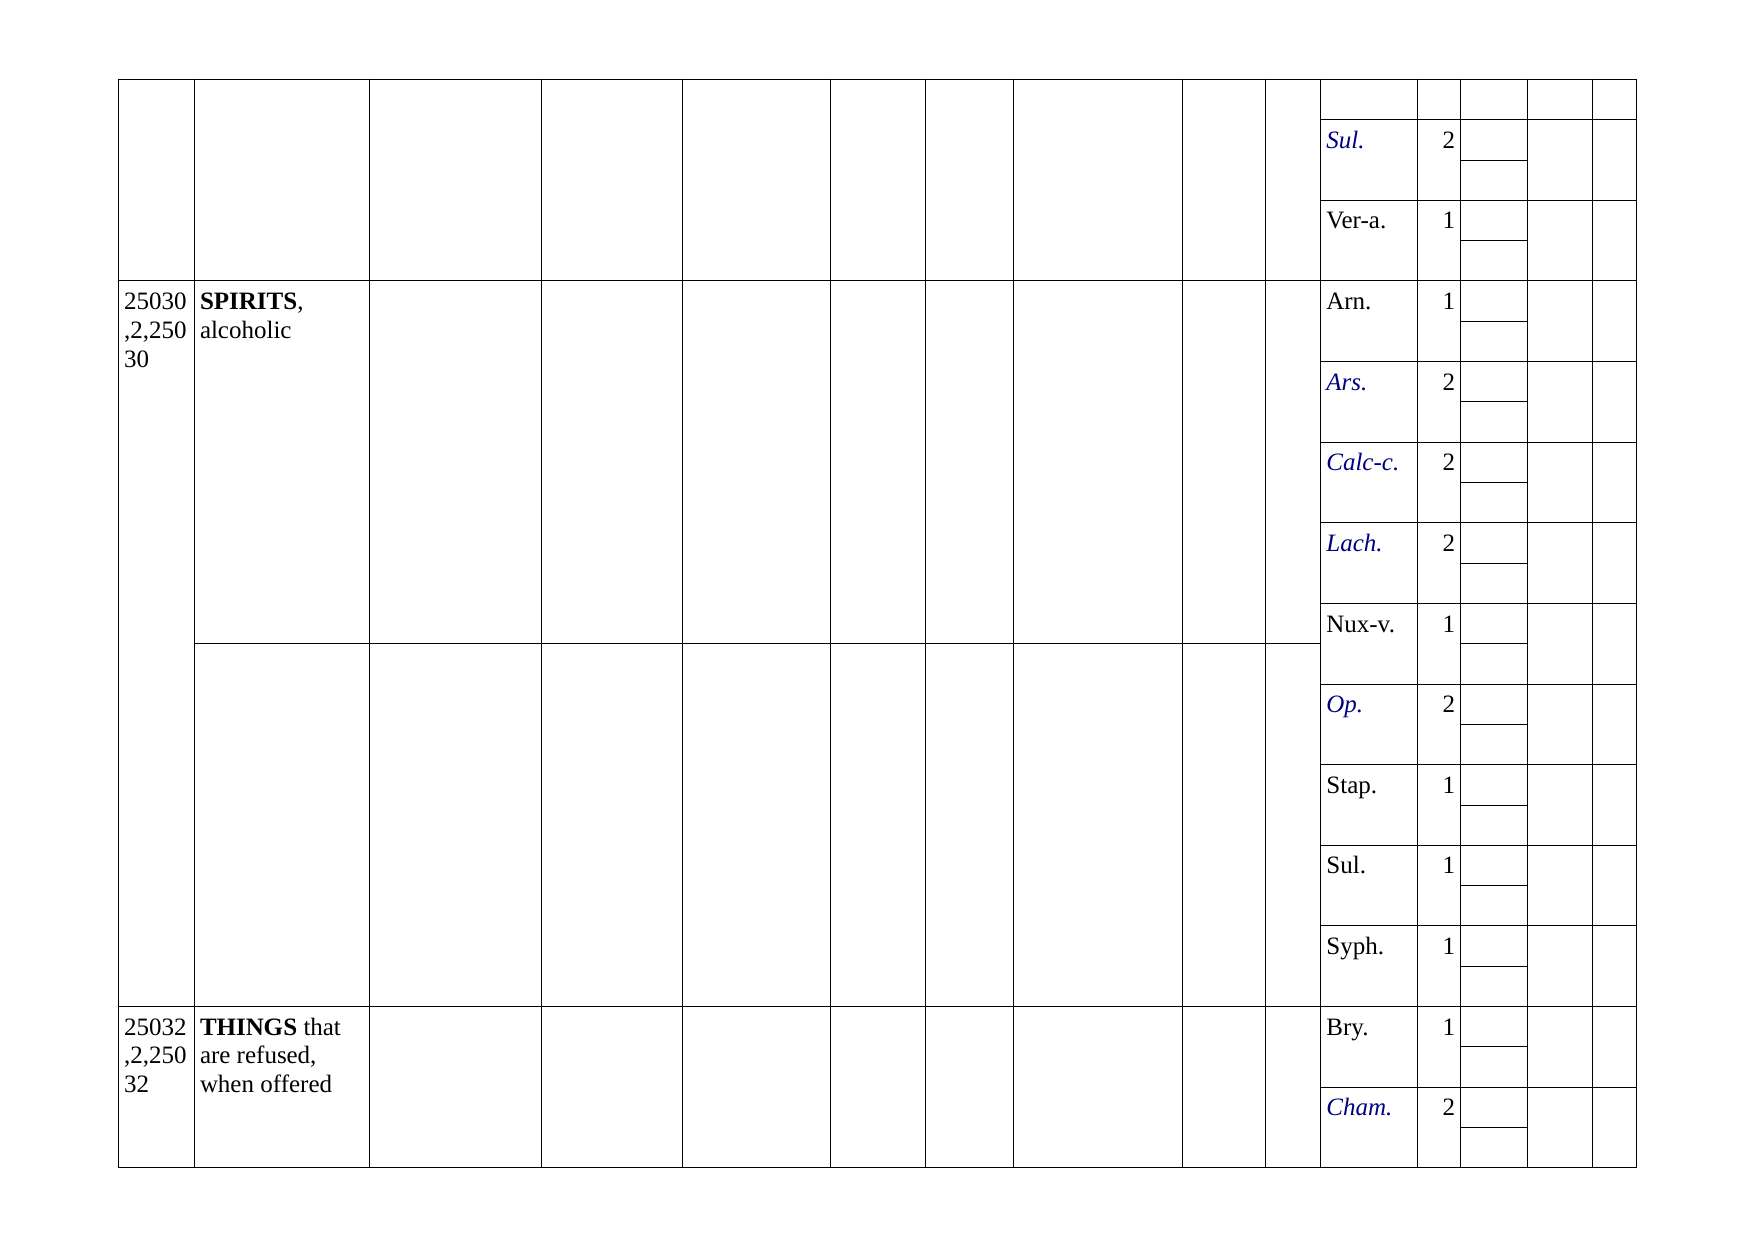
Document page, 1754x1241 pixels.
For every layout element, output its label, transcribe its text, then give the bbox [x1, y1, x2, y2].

table_cell [1528, 201, 1592, 280]
table_cell [683, 644, 830, 1006]
table_cell [926, 80, 1013, 280]
table_cell [1461, 806, 1527, 845]
table_cell [1461, 443, 1527, 482]
table_cell [1593, 281, 1636, 361]
table_cell [1593, 80, 1636, 119]
table_cell 1 [1418, 281, 1460, 361]
table_cell Ver-a. [1321, 201, 1417, 280]
table_cell Sul. [1321, 120, 1417, 200]
table_cell [542, 281, 682, 643]
table_cell 1 [1418, 926, 1460, 1006]
table_cell [1183, 1007, 1265, 1167]
table_cell [831, 80, 925, 280]
table_cell [1593, 926, 1636, 1006]
table_cell 2 [1418, 523, 1460, 603]
table_cell [195, 80, 369, 280]
table_cell [1593, 1007, 1636, 1087]
table_cell [926, 1007, 1013, 1167]
table_cell [1528, 1007, 1592, 1087]
table_cell 1 [1418, 1007, 1460, 1087]
table_cell Calc-c. [1321, 443, 1417, 522]
table_cell [1461, 281, 1527, 321]
table_cell [1014, 281, 1182, 643]
table_cell [1461, 322, 1527, 361]
table_cell [683, 1007, 830, 1167]
table_cell [1461, 201, 1527, 240]
table_cell [1461, 483, 1527, 522]
table_cell [1461, 685, 1527, 724]
table_cell [926, 281, 1013, 643]
table_cell [1593, 765, 1636, 845]
table_cell [1593, 685, 1636, 764]
table_cell [1593, 201, 1636, 280]
table_cell [1266, 281, 1320, 643]
table_cell [1528, 80, 1592, 119]
table_cell 1 [1418, 765, 1460, 845]
table_cell spirits, alcoholic [195, 281, 369, 643]
table_cell [542, 80, 682, 280]
table_cell [1461, 402, 1527, 442]
table_cell Cham. [1321, 1088, 1417, 1167]
table_cell 2 [1418, 362, 1460, 442]
table_cell [1593, 523, 1636, 603]
table_cell [1014, 80, 1182, 280]
table_cell Stap. [1321, 765, 1417, 845]
table_cell [1528, 685, 1592, 764]
table_cell [1461, 362, 1527, 401]
table_cell [1266, 644, 1320, 1006]
table_cell 1 [1418, 201, 1460, 280]
table_cell 2 [1418, 1088, 1460, 1167]
table_cell [1183, 80, 1265, 280]
table_cell [1461, 1088, 1527, 1127]
table_cell Nux-v. [1321, 604, 1417, 683]
table_cell Bry. [1321, 1007, 1417, 1087]
table_cell [370, 80, 541, 280]
table_cell [1461, 644, 1527, 683]
table_cell [195, 644, 369, 1006]
table_cell [831, 644, 925, 1006]
table_cell [1461, 846, 1527, 885]
table_cell [542, 644, 682, 1006]
table_cell [370, 1007, 541, 1167]
table_cell [1528, 362, 1592, 442]
table_cell 2 [1418, 120, 1460, 200]
table_cell [1528, 523, 1592, 603]
table_cell 2 [1418, 685, 1460, 764]
table_cell Ars. [1321, 362, 1417, 442]
table_cell 2 [1418, 443, 1460, 522]
table_cell [926, 644, 1013, 1006]
table_cell [370, 644, 541, 1006]
table_cell [1528, 443, 1592, 522]
table_cell 25032,2,25032 [119, 1007, 194, 1167]
table_cell [1461, 725, 1527, 764]
table_cell [119, 80, 194, 280]
table_cell [370, 281, 541, 643]
table_cell [1183, 281, 1265, 643]
table_cell [1014, 644, 1182, 1006]
table_cell [1593, 846, 1636, 925]
table_cell [1461, 80, 1527, 119]
table_cell [831, 281, 925, 643]
table_cell [1593, 362, 1636, 442]
table_cell Syph. [1321, 926, 1417, 1006]
table_cell [831, 1007, 925, 1167]
table_cell [1461, 1007, 1527, 1046]
table_cell [1461, 926, 1527, 966]
table_cell Arn. [1321, 281, 1417, 361]
table_cell [1461, 765, 1527, 804]
table_cell [1461, 120, 1527, 159]
table_cell 1 [1418, 604, 1460, 683]
table_cell [1266, 80, 1320, 280]
table_cell [1528, 281, 1592, 361]
table_cell Lach. [1321, 523, 1417, 603]
table_cell [1461, 564, 1527, 603]
table_cell [1461, 1047, 1527, 1087]
table_cell 25030,2,25030 [119, 281, 194, 1006]
table_cell [1461, 967, 1527, 1006]
table_cell [1593, 120, 1636, 200]
table_cell [1528, 846, 1592, 925]
table_cell [1528, 765, 1592, 845]
table_cell Op. [1321, 685, 1417, 764]
table_cell [1593, 1088, 1636, 1167]
table_cell [1528, 120, 1592, 200]
table_cell [1593, 443, 1636, 522]
table_cell [542, 1007, 682, 1167]
table_cell [1461, 886, 1527, 925]
table_cell [1266, 1007, 1320, 1167]
table_cell things that are refused, when offered [195, 1007, 369, 1167]
table_cell [683, 80, 830, 280]
table_cell [683, 281, 830, 643]
table_cell [1528, 604, 1592, 683]
table_cell [1461, 241, 1527, 280]
table_cell [1014, 1007, 1182, 1167]
table_cell [1461, 1128, 1527, 1167]
table_cell Sul. [1321, 846, 1417, 925]
table_cell [1418, 80, 1460, 119]
table_cell 1 [1418, 846, 1460, 925]
table_cell [1461, 161, 1527, 200]
table_cell [1321, 80, 1417, 119]
table_cell [1183, 644, 1265, 1006]
table_cell [1528, 926, 1592, 1006]
table_cell [1461, 604, 1527, 643]
table_cell [1593, 604, 1636, 683]
table_cell [1461, 523, 1527, 563]
table_cell [1528, 1088, 1592, 1167]
